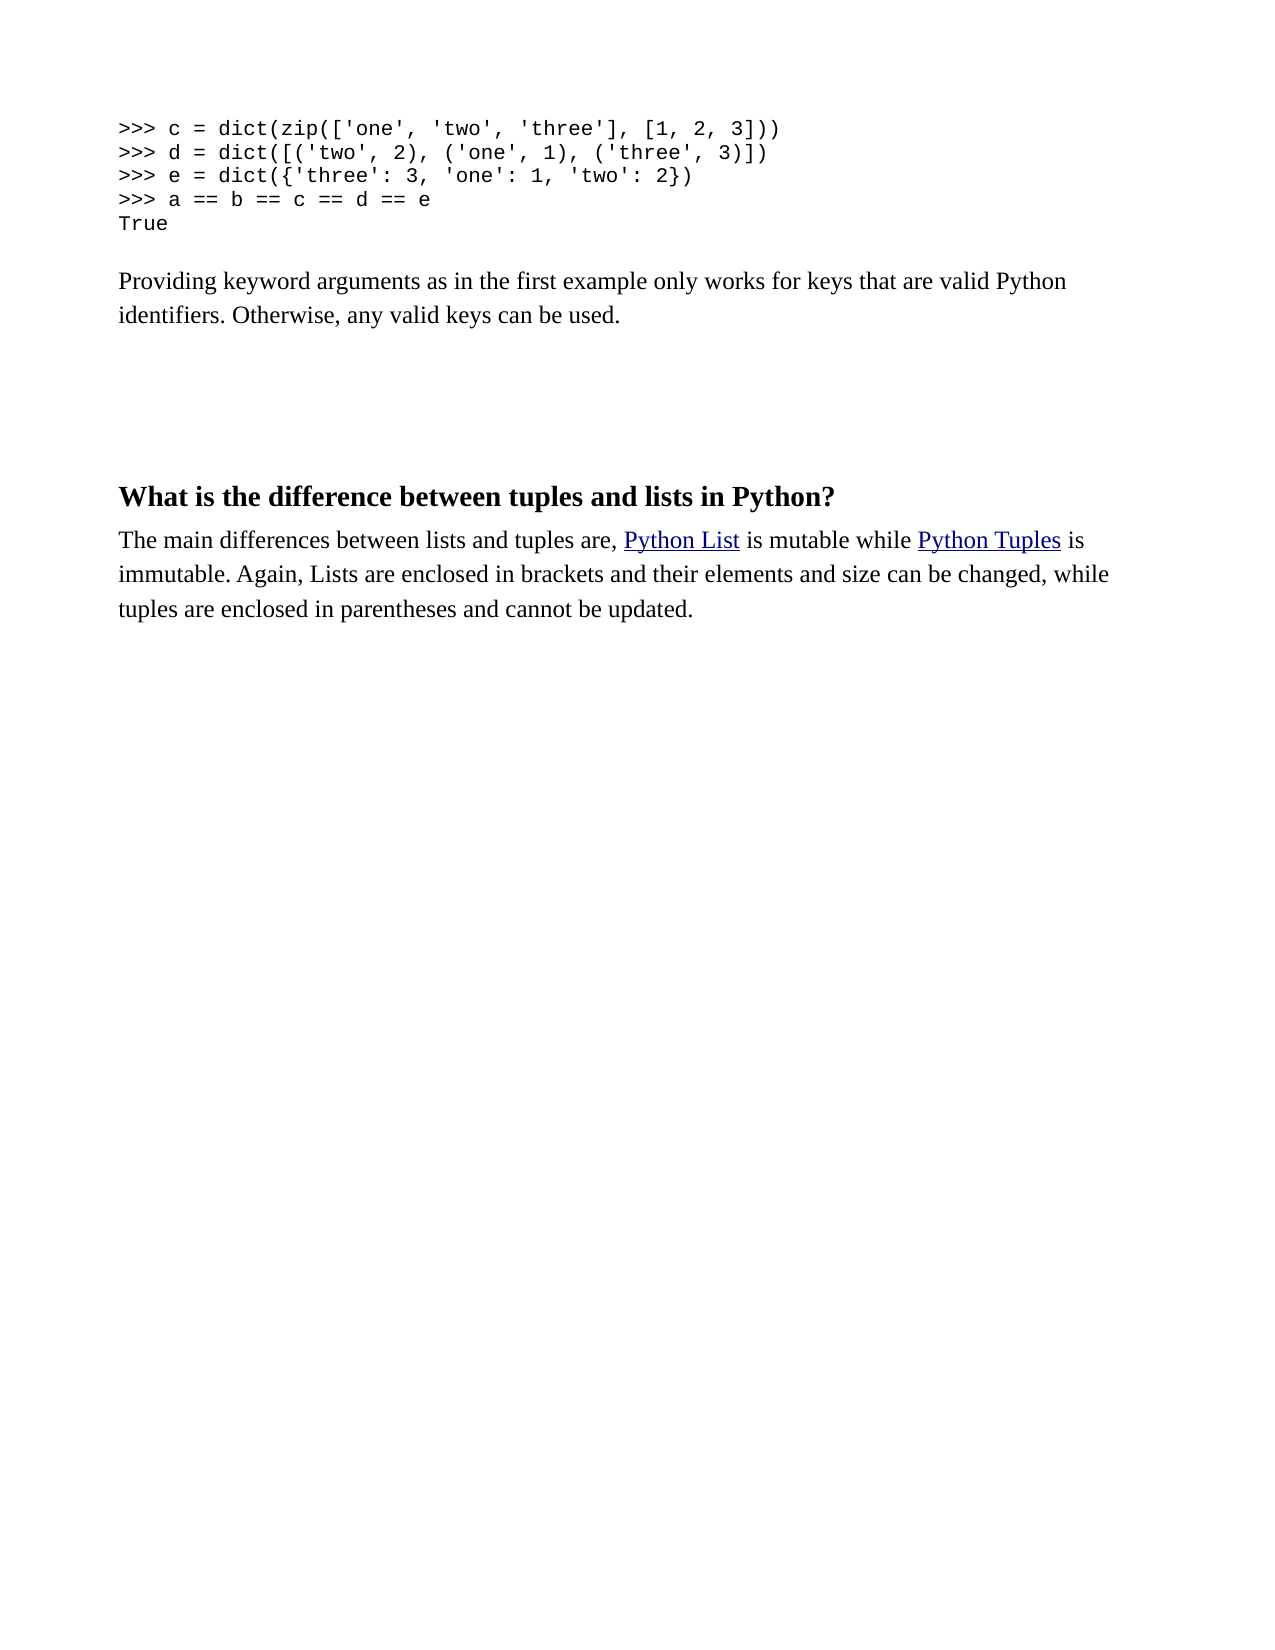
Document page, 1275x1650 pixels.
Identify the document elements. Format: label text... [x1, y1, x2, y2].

text >>> d = dict([('two', 2), ('one', 1), ('three', 3)]) [118, 142, 1157, 165]
text >>> a == b == c == d == e [118, 189, 1157, 213]
text >>> e = dict({'three': 3, 'one': 1, 'two': 2}) [118, 165, 1157, 189]
text >>> c = dict(zip(['one', 'two', 'three'], [1, 2, 3])) [118, 118, 1157, 142]
text Providing keyword arguments as in the first example only works for keys that are valid Python identifiers. Otherwise, any valid keys can be used. [118, 266, 1157, 329]
subtitle What is the difference between tuples and lists in Python? [118, 479, 1157, 512]
text The main differences between lists and tuples are, Python List is mutable while Python Tuples is immutable. Again, Lists are enclosed in brackets and their elements and size can be changed, while tuples are enclosed in parentheses and cannot be updated. [118, 525, 1157, 623]
text True [118, 213, 1157, 236]
